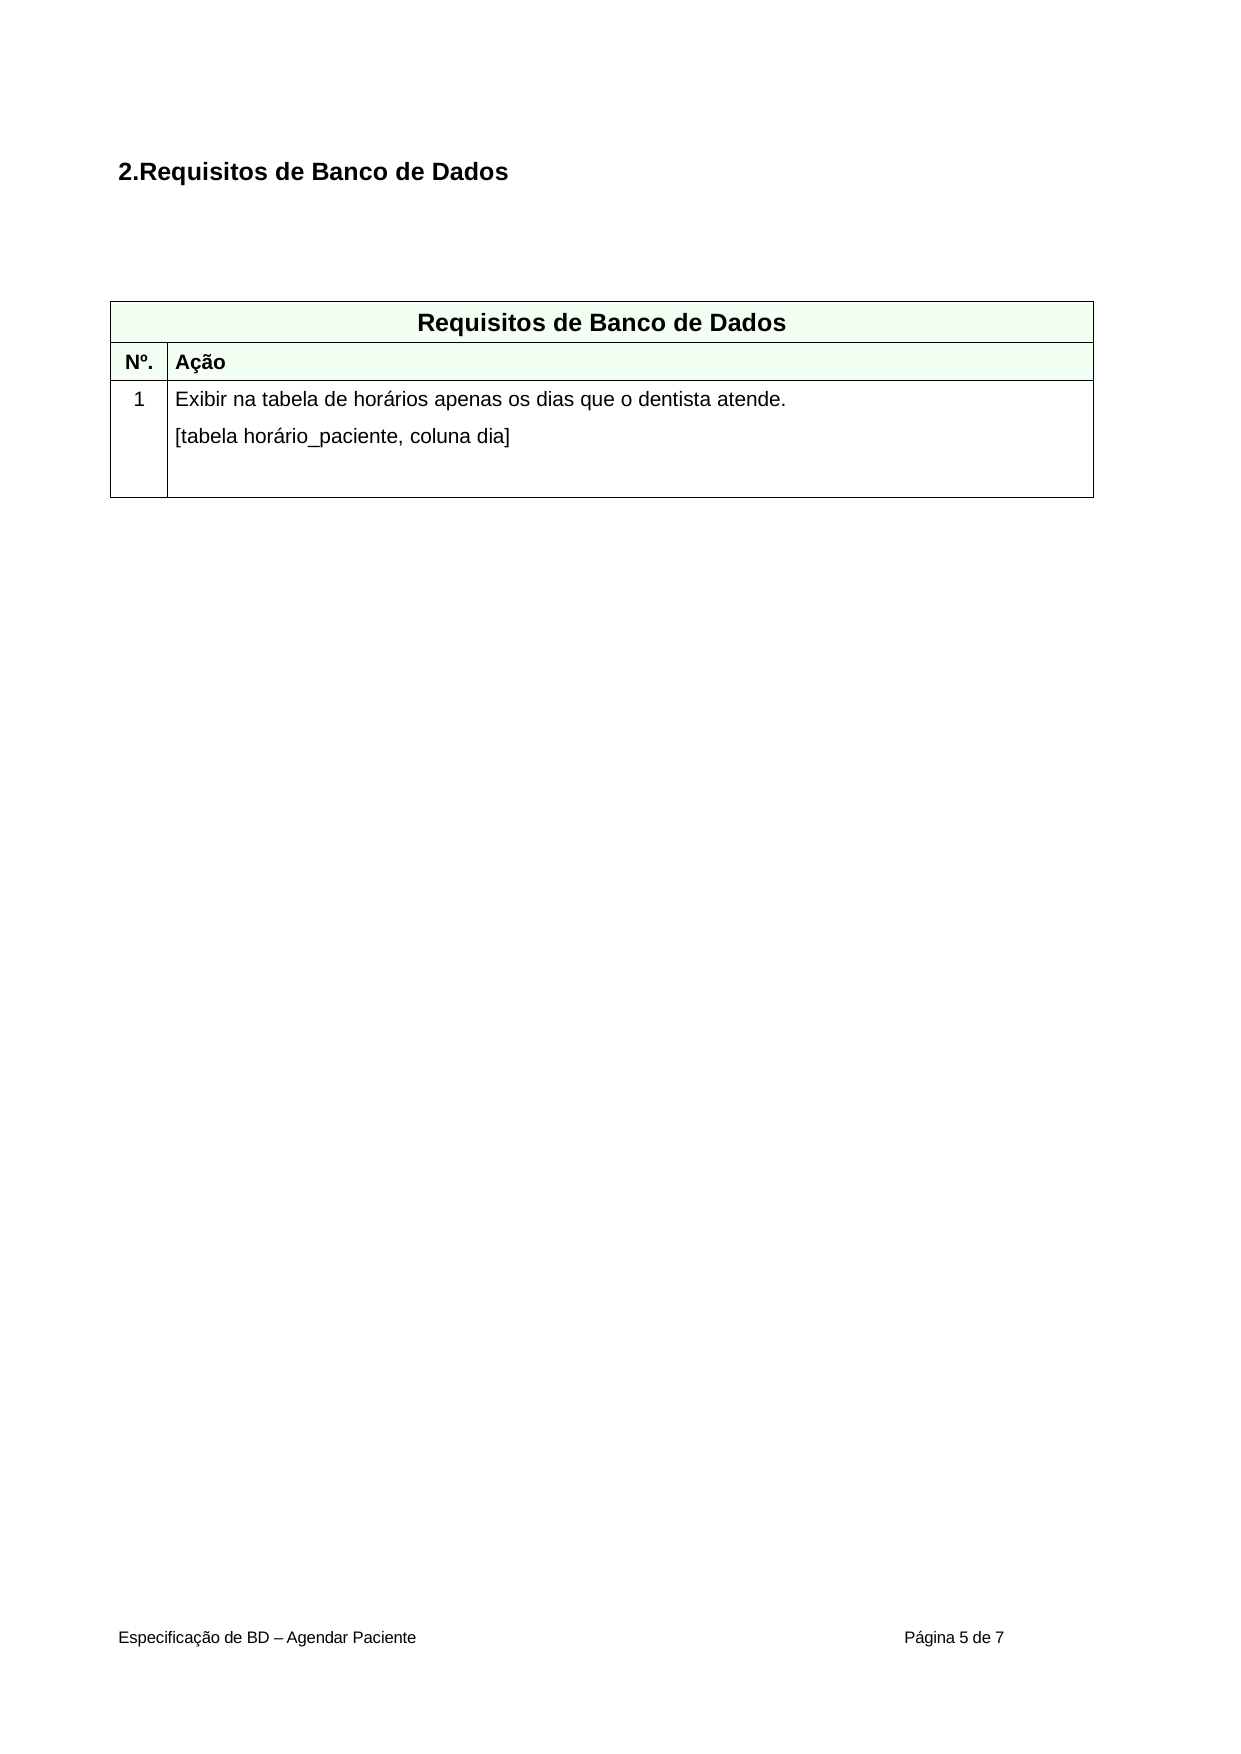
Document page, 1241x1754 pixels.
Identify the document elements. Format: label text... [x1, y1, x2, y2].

table_cell 1 [111, 381, 167, 497]
table_cell Ação [168, 343, 1093, 380]
table_cell Exibir na tabela de horários apenas os dias que o dentista atende. [tabela horário_paciente, coluna dia] [168, 381, 1093, 497]
table_header Requisitos de Banco de Dados [111, 302, 1093, 342]
subtitle Requisitos de Banco de Dados [118, 157, 1122, 186]
table_cell Nº. [111, 343, 167, 380]
